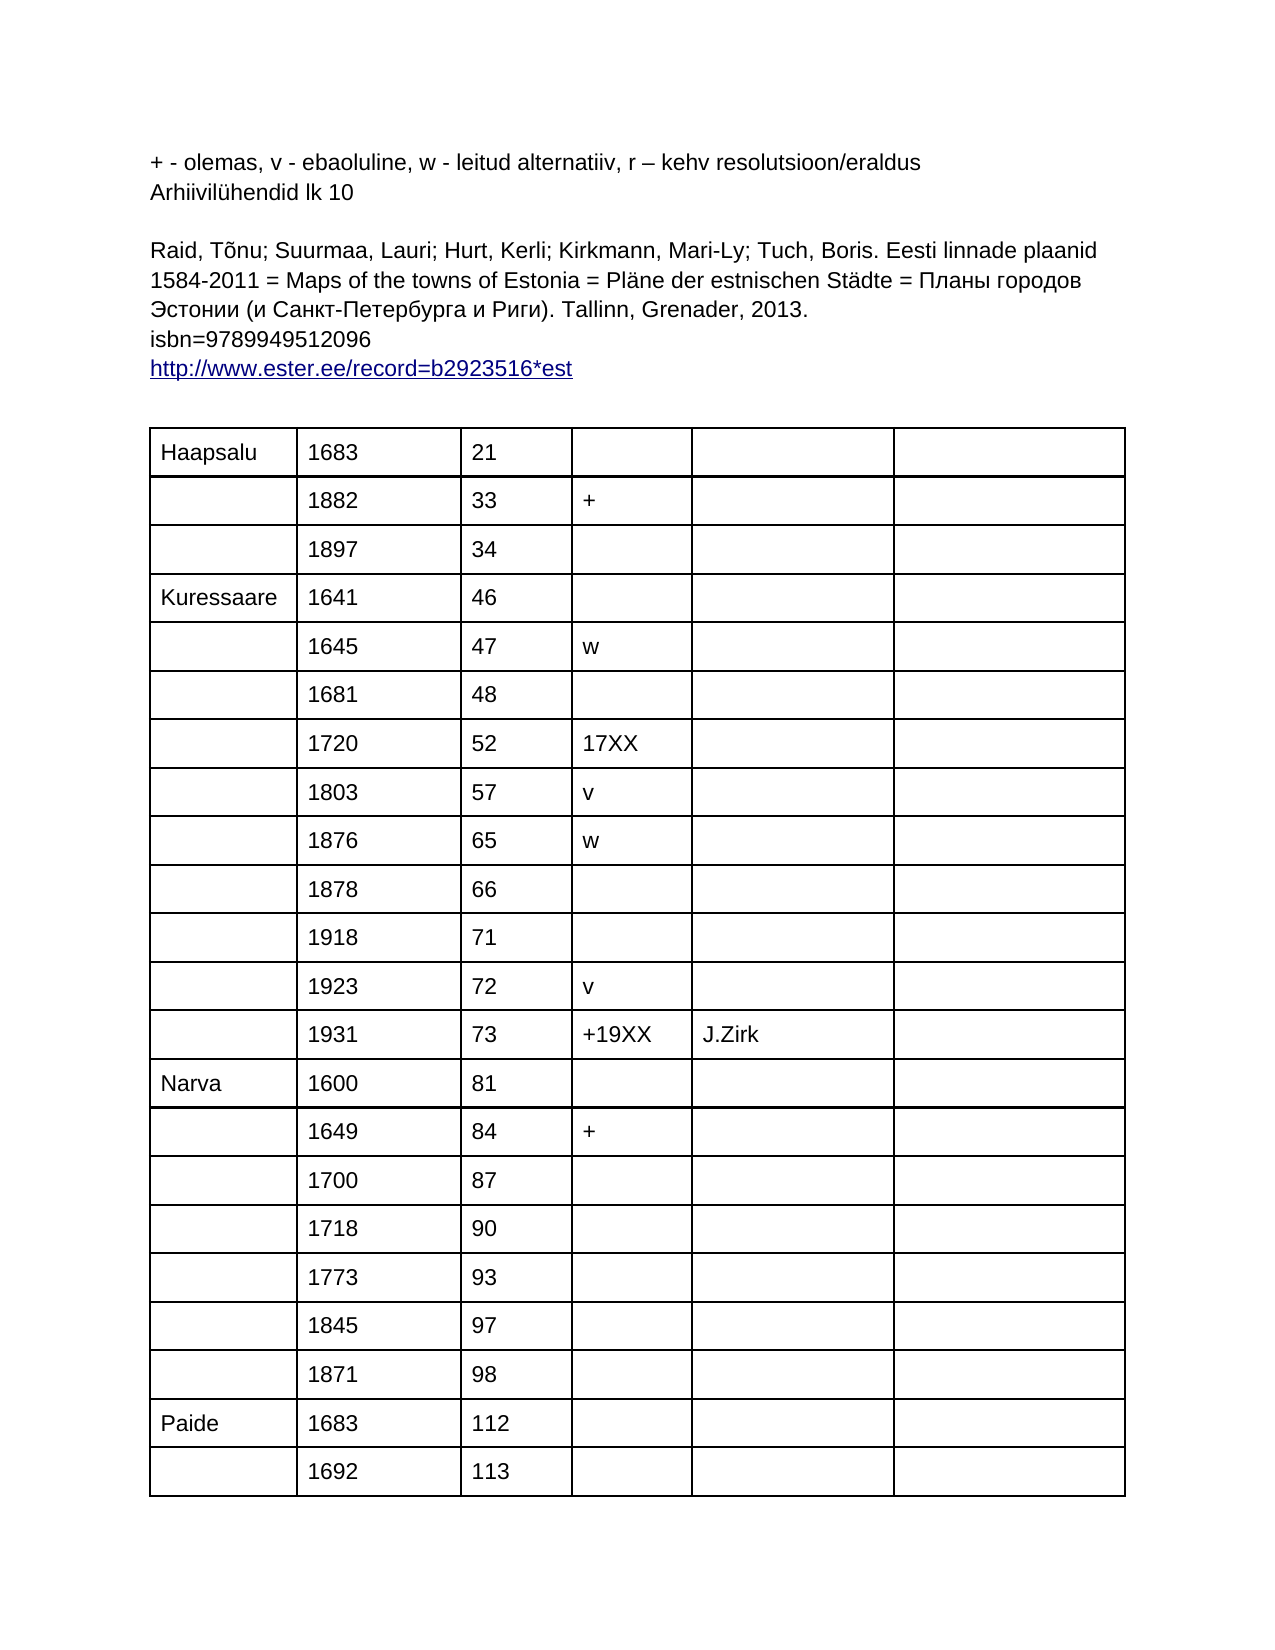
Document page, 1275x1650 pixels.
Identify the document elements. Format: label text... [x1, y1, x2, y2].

table_cell 1692 [298, 1448, 460, 1495]
table_cell 17XX [573, 720, 691, 767]
table_cell [895, 1400, 1124, 1446]
table_cell v [573, 769, 691, 815]
table_cell 1876 [298, 817, 460, 864]
table_cell 1773 [298, 1254, 460, 1301]
table_cell [151, 1254, 296, 1301]
table_cell 71 [462, 914, 571, 961]
table_cell 1681 [298, 672, 460, 718]
table_cell + [573, 1109, 691, 1155]
table_cell [573, 1448, 691, 1495]
table_cell [693, 1206, 893, 1252]
table_cell 1803 [298, 769, 460, 815]
table_cell 57 [462, 769, 571, 815]
table_cell [693, 769, 893, 815]
table_cell 65 [462, 817, 571, 864]
table_cell [151, 963, 296, 1009]
table_cell [693, 1400, 893, 1446]
table_cell 72 [462, 963, 571, 1009]
table_cell [895, 1254, 1124, 1301]
table_cell [895, 623, 1124, 669]
table_cell [895, 963, 1124, 1009]
table_cell [693, 1109, 893, 1155]
table_cell [573, 1206, 691, 1252]
table_cell [693, 526, 893, 572]
table_cell [693, 1351, 893, 1398]
table_cell [895, 720, 1124, 767]
table_cell [693, 672, 893, 718]
table_cell [151, 1303, 296, 1349]
table_cell Paide [151, 1400, 296, 1446]
table_cell 81 [462, 1060, 571, 1106]
table_cell [151, 769, 296, 815]
table_cell [573, 1060, 691, 1106]
table_cell [693, 720, 893, 767]
table_cell [895, 1109, 1124, 1155]
table_cell [151, 526, 296, 572]
table_cell 90 [462, 1206, 571, 1252]
table_cell [151, 720, 296, 767]
table_cell 48 [462, 672, 571, 718]
table_cell 97 [462, 1303, 571, 1349]
table_cell [151, 866, 296, 912]
table_cell [895, 1060, 1124, 1106]
table_cell 1882 [298, 478, 460, 524]
table_cell [895, 1351, 1124, 1398]
table_cell [151, 914, 296, 961]
table_cell [573, 575, 691, 621]
table_cell 73 [462, 1011, 571, 1058]
table_cell [151, 1206, 296, 1252]
table_header 1683 [298, 429, 460, 475]
table_header [693, 429, 893, 475]
table_cell [573, 672, 691, 718]
table_cell J.Zirk [693, 1011, 893, 1058]
table_cell + [573, 478, 691, 524]
table_cell 84 [462, 1109, 571, 1155]
table_cell 1918 [298, 914, 460, 961]
table_cell [151, 1157, 296, 1203]
table_cell [573, 866, 691, 912]
table_cell 93 [462, 1254, 571, 1301]
table_cell [895, 575, 1124, 621]
table_cell [895, 672, 1124, 718]
table_cell [693, 1254, 893, 1301]
table_cell [693, 1303, 893, 1349]
table_cell 47 [462, 623, 571, 669]
table_cell 1641 [298, 575, 460, 621]
table_cell [895, 526, 1124, 572]
table_cell [151, 478, 296, 524]
table_cell w [573, 623, 691, 669]
table_cell [895, 1206, 1124, 1252]
table_cell [693, 914, 893, 961]
table_cell 1878 [298, 866, 460, 912]
table_cell [693, 575, 893, 621]
table_header [895, 429, 1124, 475]
table_header Haapsalu [151, 429, 296, 475]
table_cell [573, 526, 691, 572]
table_cell [895, 478, 1124, 524]
table_cell [895, 1448, 1124, 1495]
table_cell 1871 [298, 1351, 460, 1398]
list Arhiivilühendid lk 10 [112, 179, 1125, 205]
table_cell w [573, 817, 691, 864]
list Raid, Tõnu; Suurmaa, Lauri; Hurt, Kerli; Kirkmann, Mari-Ly; Tuch, Boris. Eesti linnade plaanid 1584-2011 = Maps of the towns of Estonia = Pläne der estnischen Städte = Планы городов Эстонии (и Санкт-Петербурга и Риги). Tallinn, Grenader, 2013. isbn=9789949512096 [112, 238, 1125, 352]
table_cell [151, 1011, 296, 1058]
table_cell [151, 1109, 296, 1155]
table_cell 33 [462, 478, 571, 524]
table_cell [693, 478, 893, 524]
table_cell 98 [462, 1351, 571, 1398]
table_cell [573, 1400, 691, 1446]
table_cell [895, 914, 1124, 961]
table_cell [895, 769, 1124, 815]
table_cell v [573, 963, 691, 1009]
table_cell [151, 817, 296, 864]
table_cell [573, 1303, 691, 1349]
text + - olemas, v - ebaoluline, w - leitud alternatiiv, r – kehv resolutsioon/eraldus [150, 150, 1125, 176]
table_cell Kuressaare [151, 575, 296, 621]
table_cell 46 [462, 575, 571, 621]
table_cell 112 [462, 1400, 571, 1446]
table_cell 1645 [298, 623, 460, 669]
table_cell 66 [462, 866, 571, 912]
table_cell [693, 623, 893, 669]
table_cell 1931 [298, 1011, 460, 1058]
table_cell 87 [462, 1157, 571, 1203]
table_cell [573, 1351, 691, 1398]
table_cell [693, 1448, 893, 1495]
table_cell [573, 914, 691, 961]
table_cell 113 [462, 1448, 571, 1495]
table_cell [693, 1157, 893, 1203]
table_cell 52 [462, 720, 571, 767]
table_cell [151, 672, 296, 718]
table_cell [895, 866, 1124, 912]
list http://www.ester.ee/record=b2923516*est [112, 356, 1125, 381]
table_cell 1897 [298, 526, 460, 572]
table_cell [573, 1157, 691, 1203]
table_cell 1649 [298, 1109, 460, 1155]
table_header [573, 429, 691, 475]
table_cell 1683 [298, 1400, 460, 1446]
table_cell [693, 1060, 893, 1106]
table_cell 1700 [298, 1157, 460, 1203]
table_cell [151, 1448, 296, 1495]
table_cell [151, 1351, 296, 1398]
table_cell [895, 1011, 1124, 1058]
table_cell 1718 [298, 1206, 460, 1252]
table_header 21 [462, 429, 571, 475]
table_cell [693, 817, 893, 864]
table_cell Narva [151, 1060, 296, 1106]
table_cell [693, 963, 893, 1009]
table_cell +19XX [573, 1011, 691, 1058]
table_cell 34 [462, 526, 571, 572]
table_cell [895, 817, 1124, 864]
table_cell 1600 [298, 1060, 460, 1106]
table_cell [895, 1157, 1124, 1203]
table_cell [151, 623, 296, 669]
table_cell [895, 1303, 1124, 1349]
table_cell 1720 [298, 720, 460, 767]
table_cell 1845 [298, 1303, 460, 1349]
table_cell 1923 [298, 963, 460, 1009]
table_cell [573, 1254, 691, 1301]
table_cell [693, 866, 893, 912]
